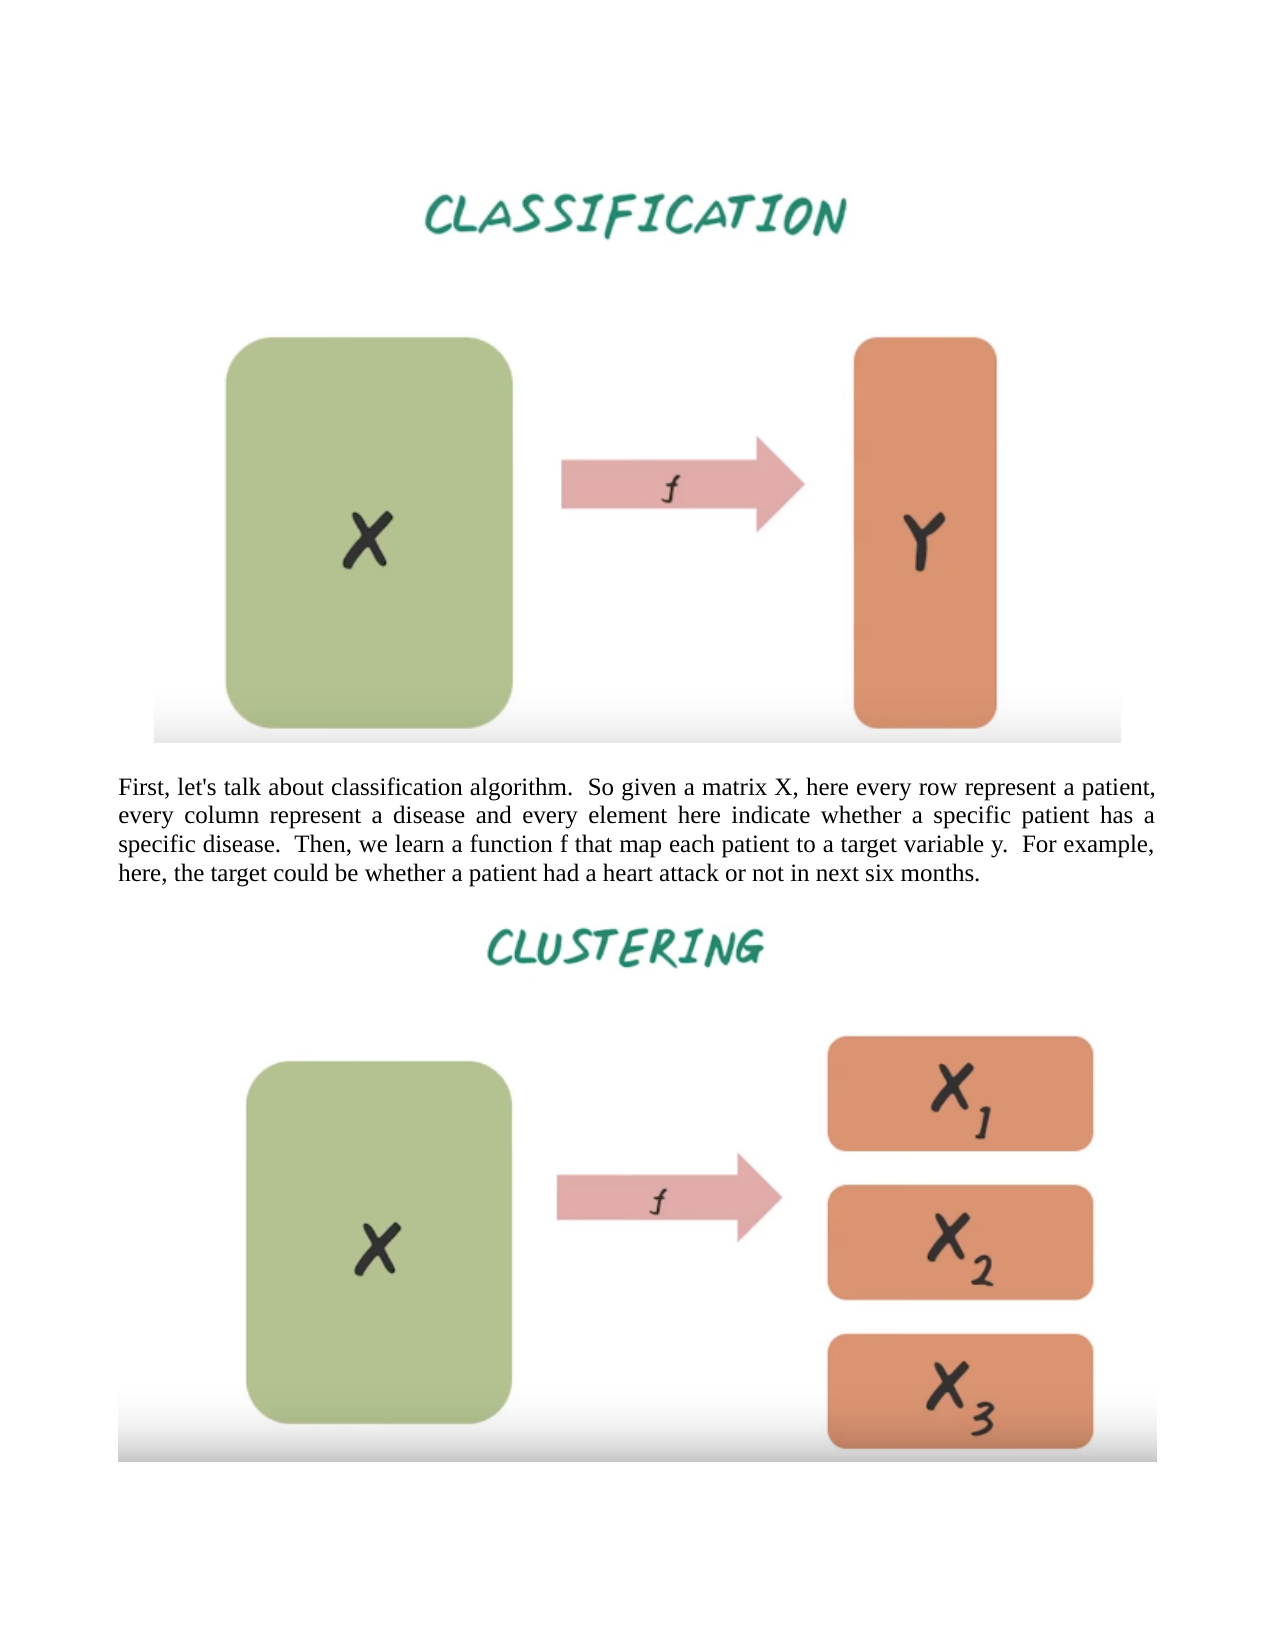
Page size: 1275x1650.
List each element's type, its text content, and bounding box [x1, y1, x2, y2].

picture [118, 915, 1157, 1462]
picture [153, 175, 1122, 743]
text First, let's talk about classification algorithm. So given a matrix X, here every row represent a patient, every column represent a disease and every element here indicate whether a specific patient has a specific disease. Then, we learn a function f that map each patient to a target variable y. For example, here, the target could be whether a patient had a heart attack or not in next six months. [118, 772, 1157, 887]
